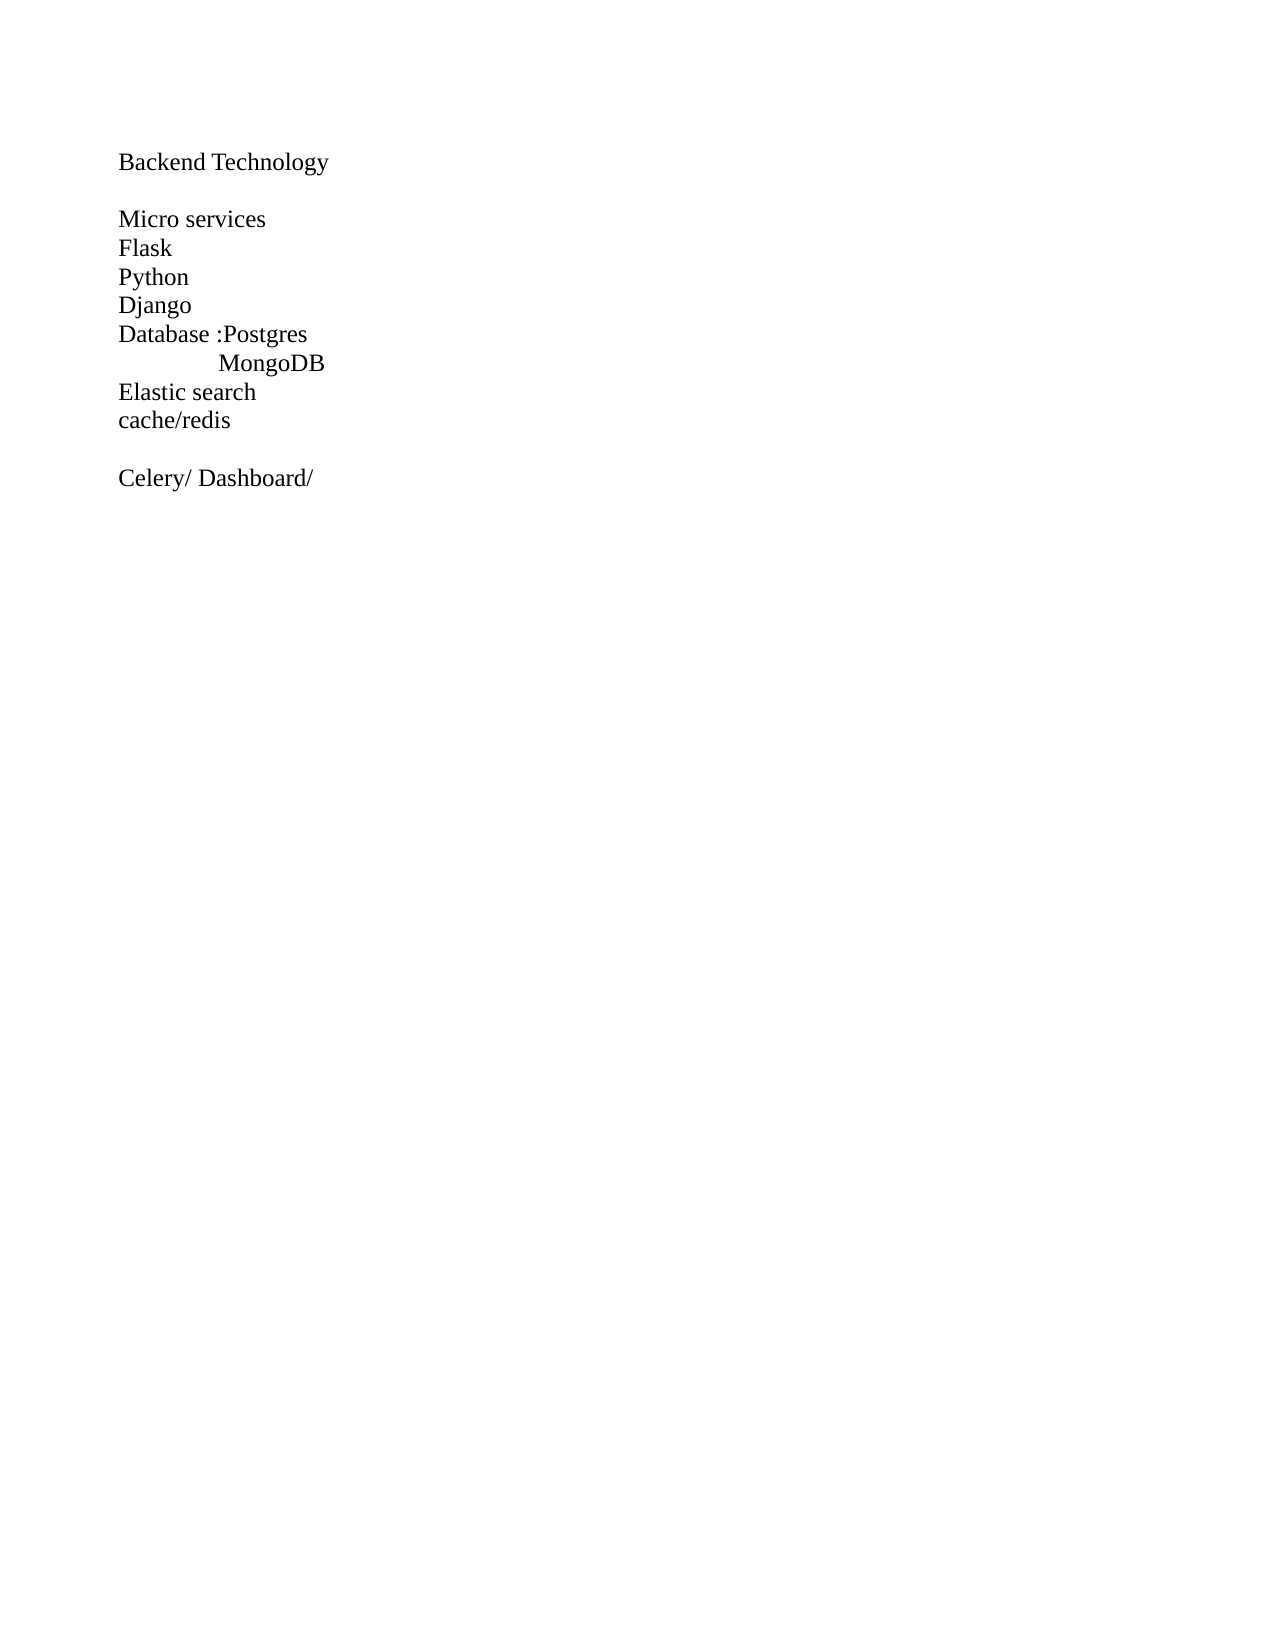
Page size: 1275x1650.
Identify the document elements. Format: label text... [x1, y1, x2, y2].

text MongoDB [118, 348, 1157, 377]
text cache/redis [118, 406, 1157, 434]
text Database :Postgres [118, 319, 1157, 348]
text Celery/ Dashboard/ [118, 463, 1157, 492]
text Elastic search [118, 377, 1157, 406]
text Micro services [118, 204, 1157, 233]
text Backend Technology [118, 147, 1157, 176]
text Python [118, 262, 1157, 291]
text Django [118, 291, 1157, 319]
text Flask [118, 233, 1157, 262]
